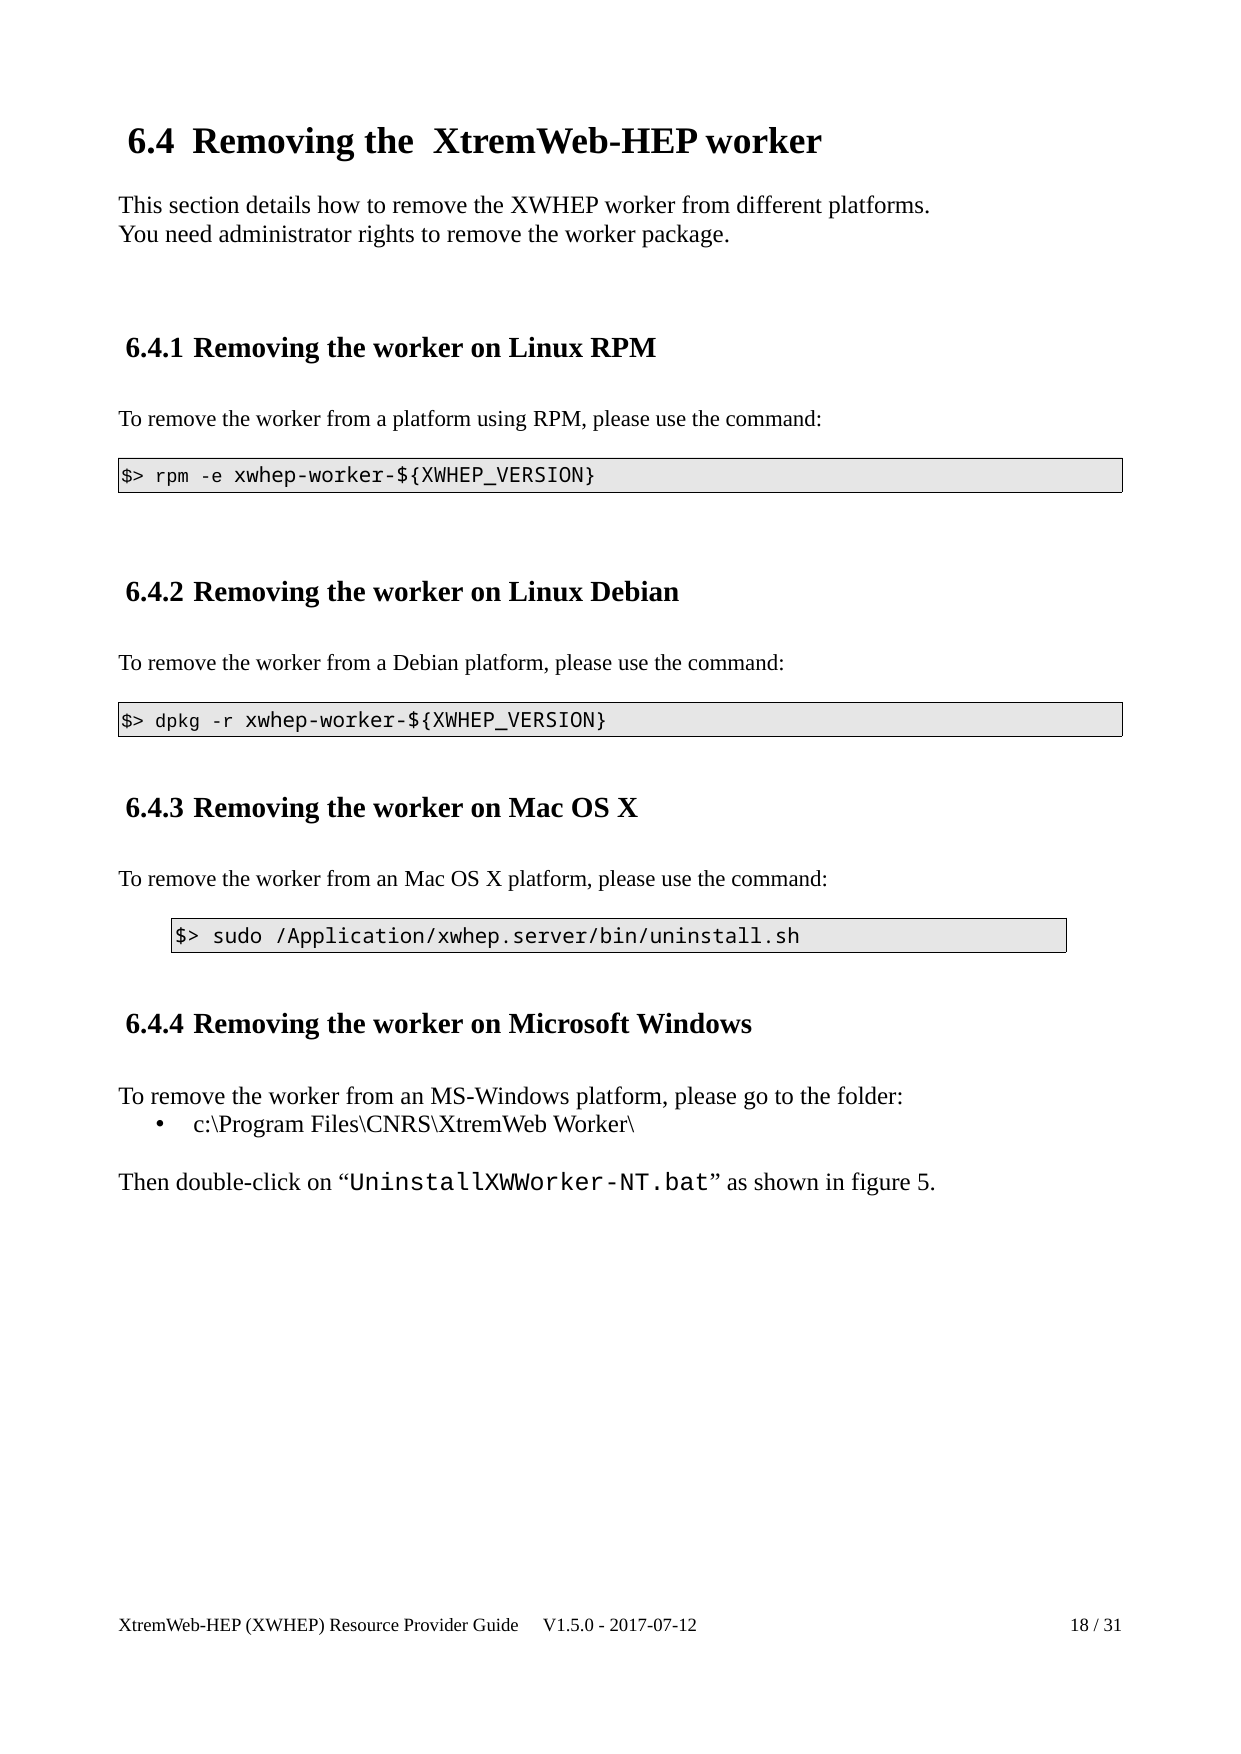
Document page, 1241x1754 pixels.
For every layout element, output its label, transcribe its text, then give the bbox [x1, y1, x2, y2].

text $> dpkg -r xwhep-worker-${XWHEP_VERSION} [119, 703, 1122, 736]
text $> rpm -e xwhep-worker-${XWHEP_VERSION} [119, 459, 1122, 492]
text $> sudo /Application/xwhep.server/bin/uninstall.sh [172, 919, 1066, 952]
list c:\Program Files\CNRS\XtremWeb Worker\ [156, 1109, 1122, 1138]
text Then double-click on “UninstallXWWorker-NT.bat” as shown in figure 5. [118, 1167, 1122, 1198]
subtitle Removing the worker on Linux RPM [118, 330, 1122, 363]
subtitle Removing the worker on Mac OS X [118, 790, 1122, 824]
text You need administrator rights to remove the worker package. [118, 219, 1122, 247]
text To remove the worker from a Debian platform, please use the command: [118, 649, 1122, 676]
text To remove the worker from an Mac OS X platform, please use the command: [118, 865, 1122, 891]
subtitle Removing the worker on Microsoft Windows [118, 1006, 1122, 1039]
subtitle Removing the worker on Linux Debian [118, 574, 1122, 608]
subtitle Removing the XtremWeb-HEP worker [118, 118, 1122, 161]
text To remove the worker from an MS-Windows platform, please go to the folder: [118, 1081, 1122, 1109]
text To remove the worker from a platform using RPM, please use the command: [118, 405, 1122, 431]
text This section details how to remove the XWHEP worker from different platforms. [118, 190, 1122, 219]
